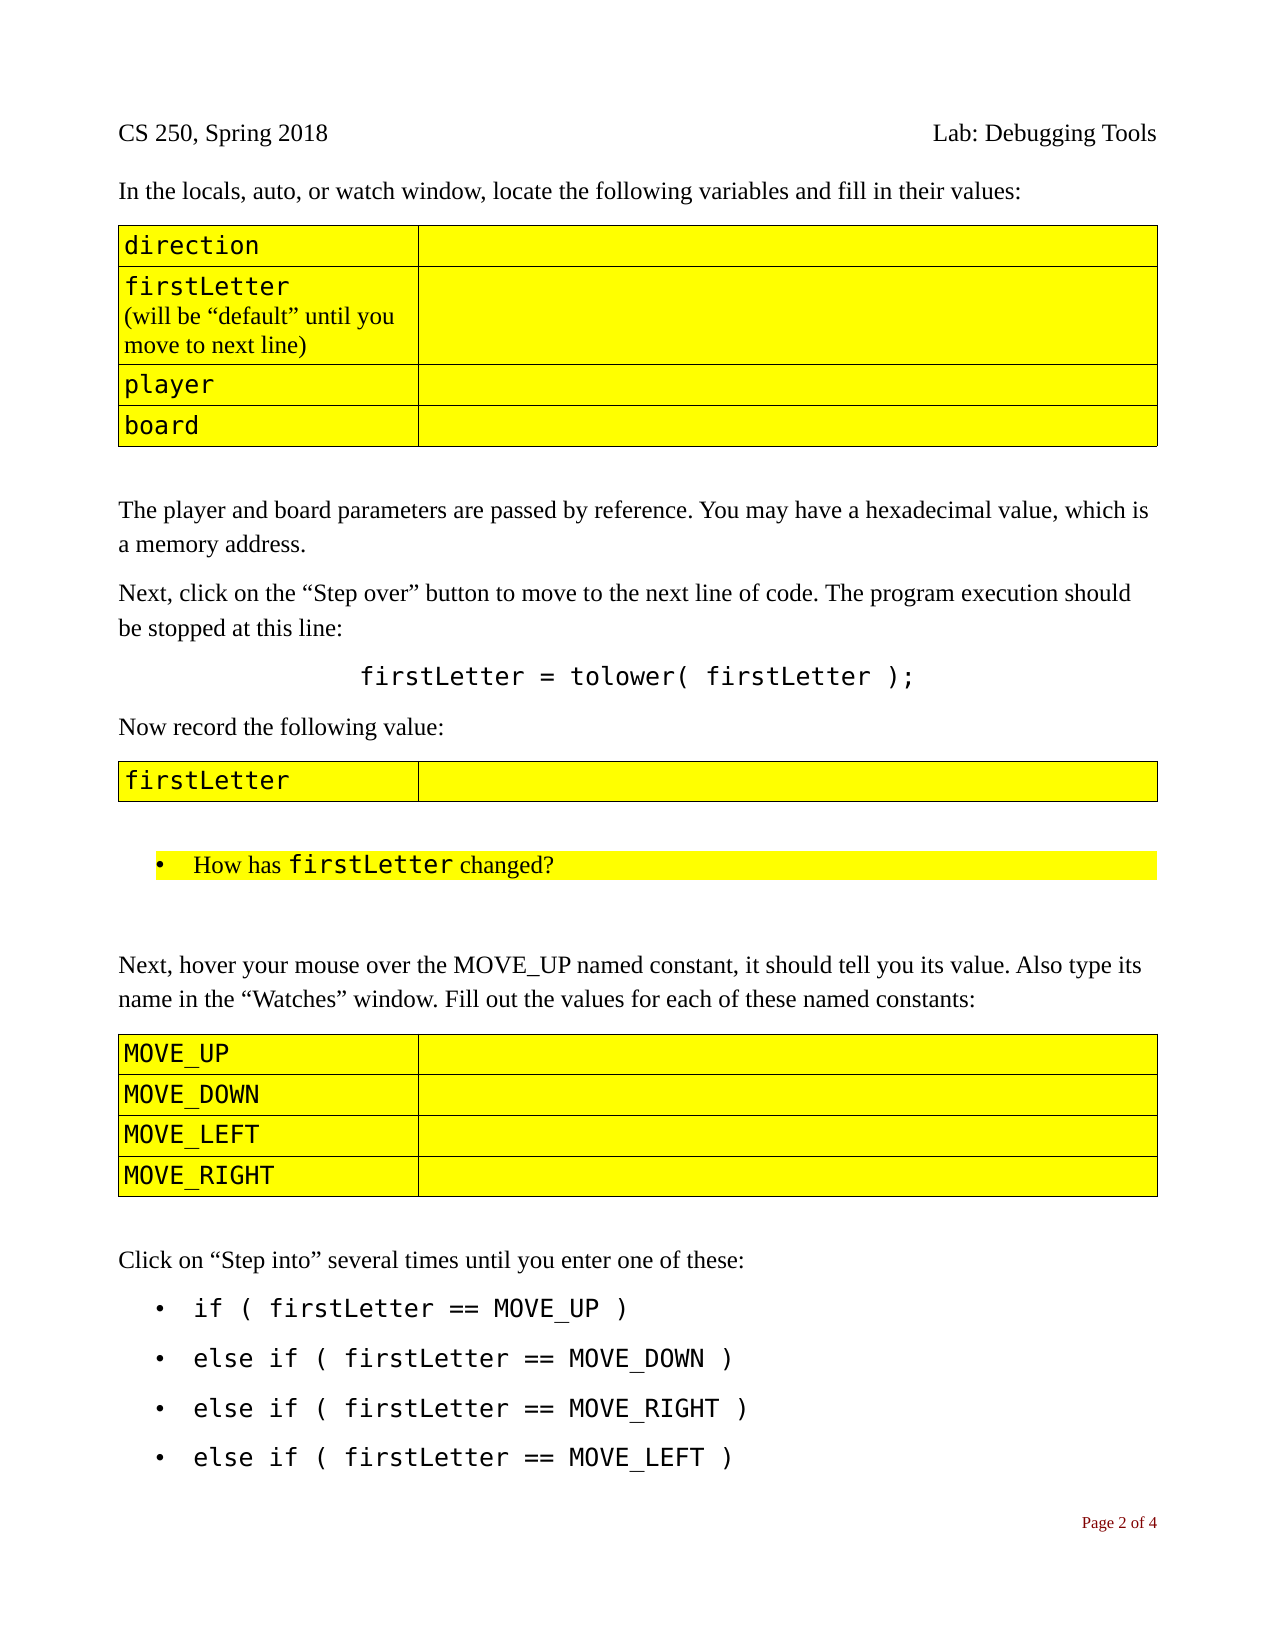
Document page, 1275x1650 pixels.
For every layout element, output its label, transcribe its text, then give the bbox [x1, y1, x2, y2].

text Now record the following value: [118, 712, 1157, 740]
table_cell [419, 1075, 1157, 1115]
list else if ( firstLetter == MOVE_LEFT ) [156, 1443, 1157, 1472]
table_header MOVE_UP [119, 1035, 418, 1074]
table_cell [419, 1157, 1157, 1196]
table_cell [419, 365, 1157, 405]
table_header [419, 762, 1157, 801]
text Next, hover your mouse over the MOVE_UP named constant, it should tell you its value. Also type its name in the “Watches” window. Fill out the values for each of these named constants: [118, 950, 1157, 1013]
table_cell player [119, 365, 418, 405]
table_header firstLetter [119, 762, 418, 801]
table_cell MOVE_DOWN [119, 1075, 418, 1115]
table_cell board [119, 406, 418, 446]
list else if ( firstLetter == MOVE_DOWN ) [156, 1344, 1157, 1373]
table_header [419, 226, 1157, 266]
table_header [419, 1035, 1157, 1074]
list if ( firstLetter == MOVE_UP ) [156, 1294, 1157, 1324]
list else if ( firstLetter == MOVE_RIGHT ) [156, 1394, 1157, 1423]
table_cell firstLetter (will be “default” until you move to next line) [119, 267, 418, 364]
table_cell [419, 1116, 1157, 1156]
text In the locals, auto, or watch window, locate the following variables and fill in their values: [118, 176, 1157, 205]
text Click on “Step into” several times until you enter one of these: [118, 1246, 1157, 1274]
table_header direction [119, 226, 418, 266]
text The player and board parameters are passed by reference. You may have a hexadecimal value, which is a memory address. [118, 495, 1157, 558]
list How has firstLetter changed? [156, 851, 1157, 880]
table_cell [419, 406, 1157, 446]
text Next, click on the “Step over” button to move to the next line of code. The program execution should be stopped at this line: [118, 578, 1157, 642]
table_cell MOVE_LEFT [119, 1116, 418, 1156]
table_cell [419, 267, 1157, 364]
text firstLetter = tolower( firstLetter ); [118, 662, 1157, 691]
table_cell MOVE_RIGHT [119, 1157, 418, 1196]
